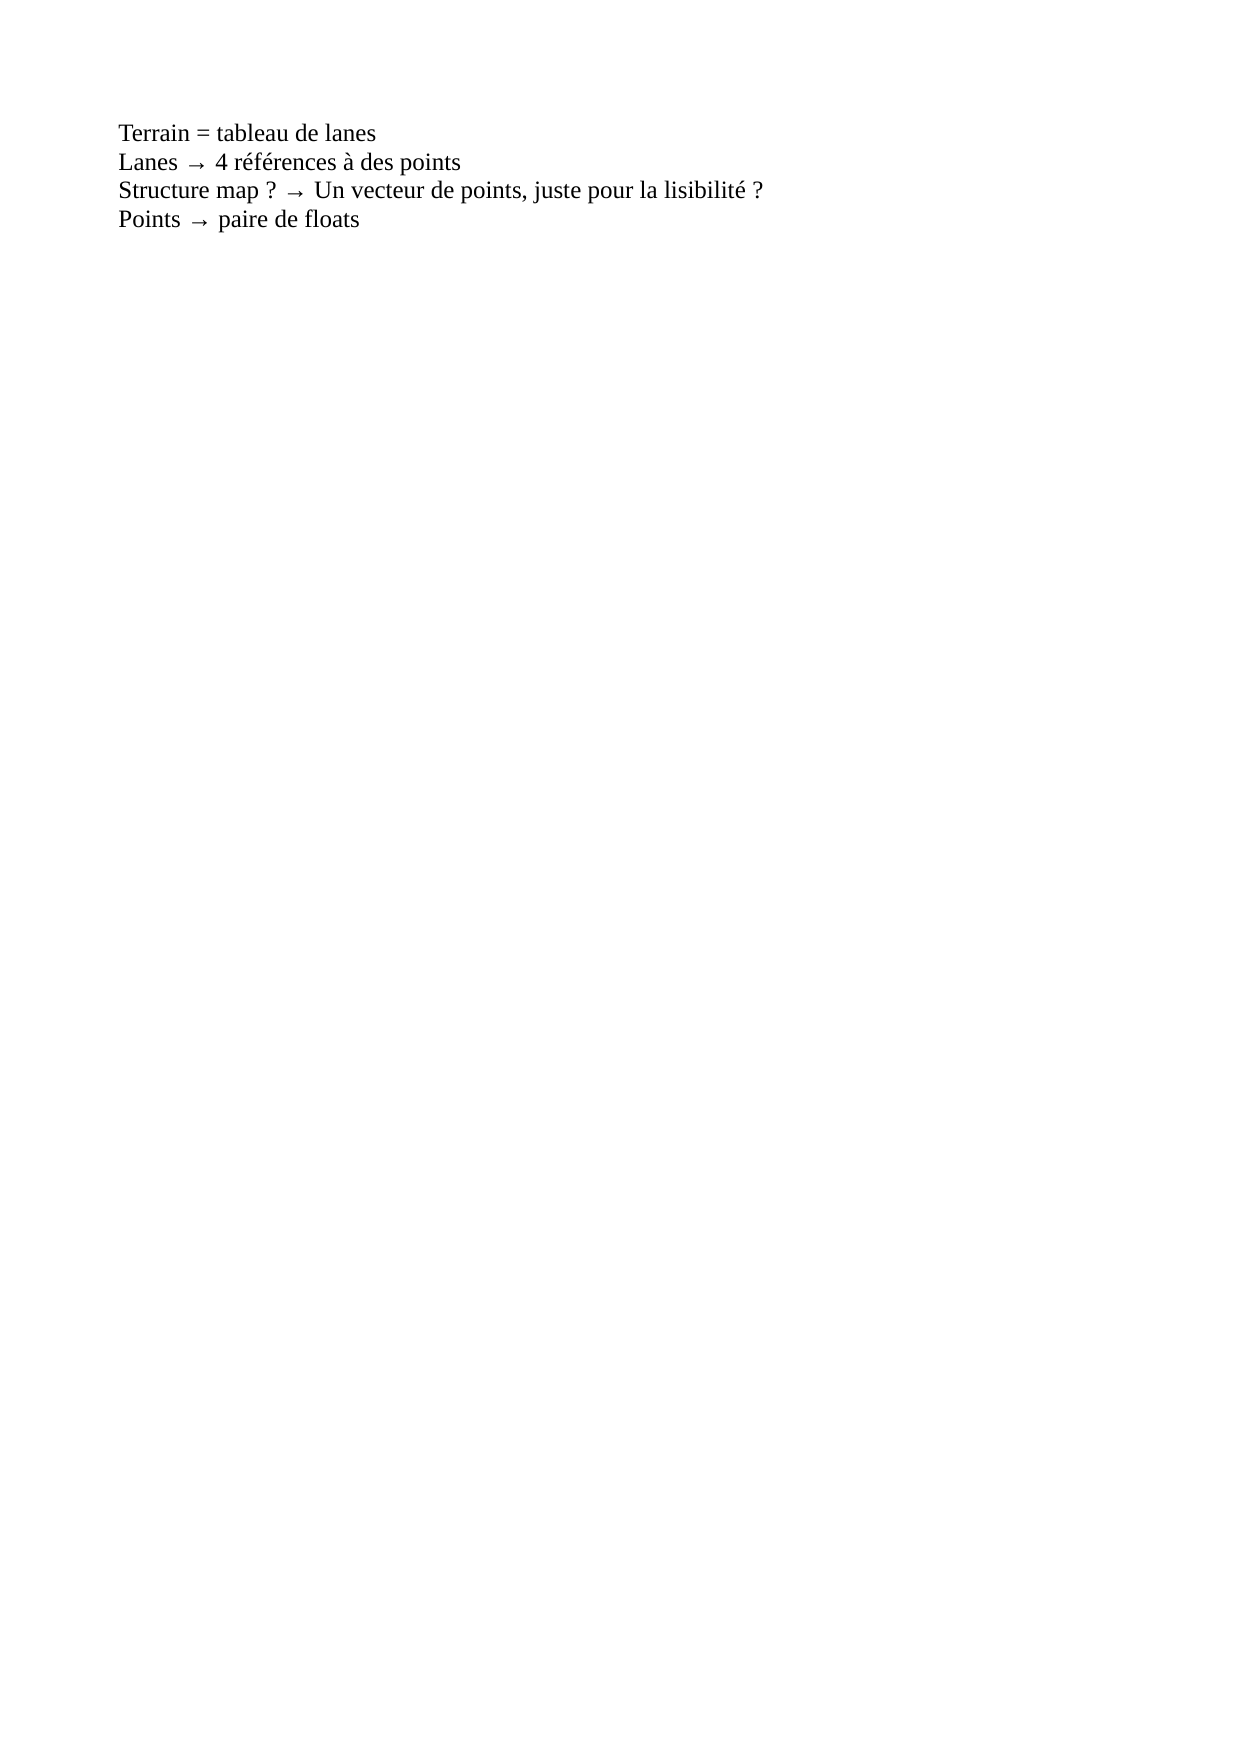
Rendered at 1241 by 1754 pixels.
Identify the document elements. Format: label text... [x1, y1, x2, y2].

text Terrain = tableau de lanes [118, 118, 1122, 147]
text Lanes → 4 références à des points [118, 147, 1122, 176]
text Structure map ? → Un vecteur de points, juste pour la lisibilité ? [118, 176, 1122, 204]
text Points → paire de floats [118, 204, 1122, 233]
